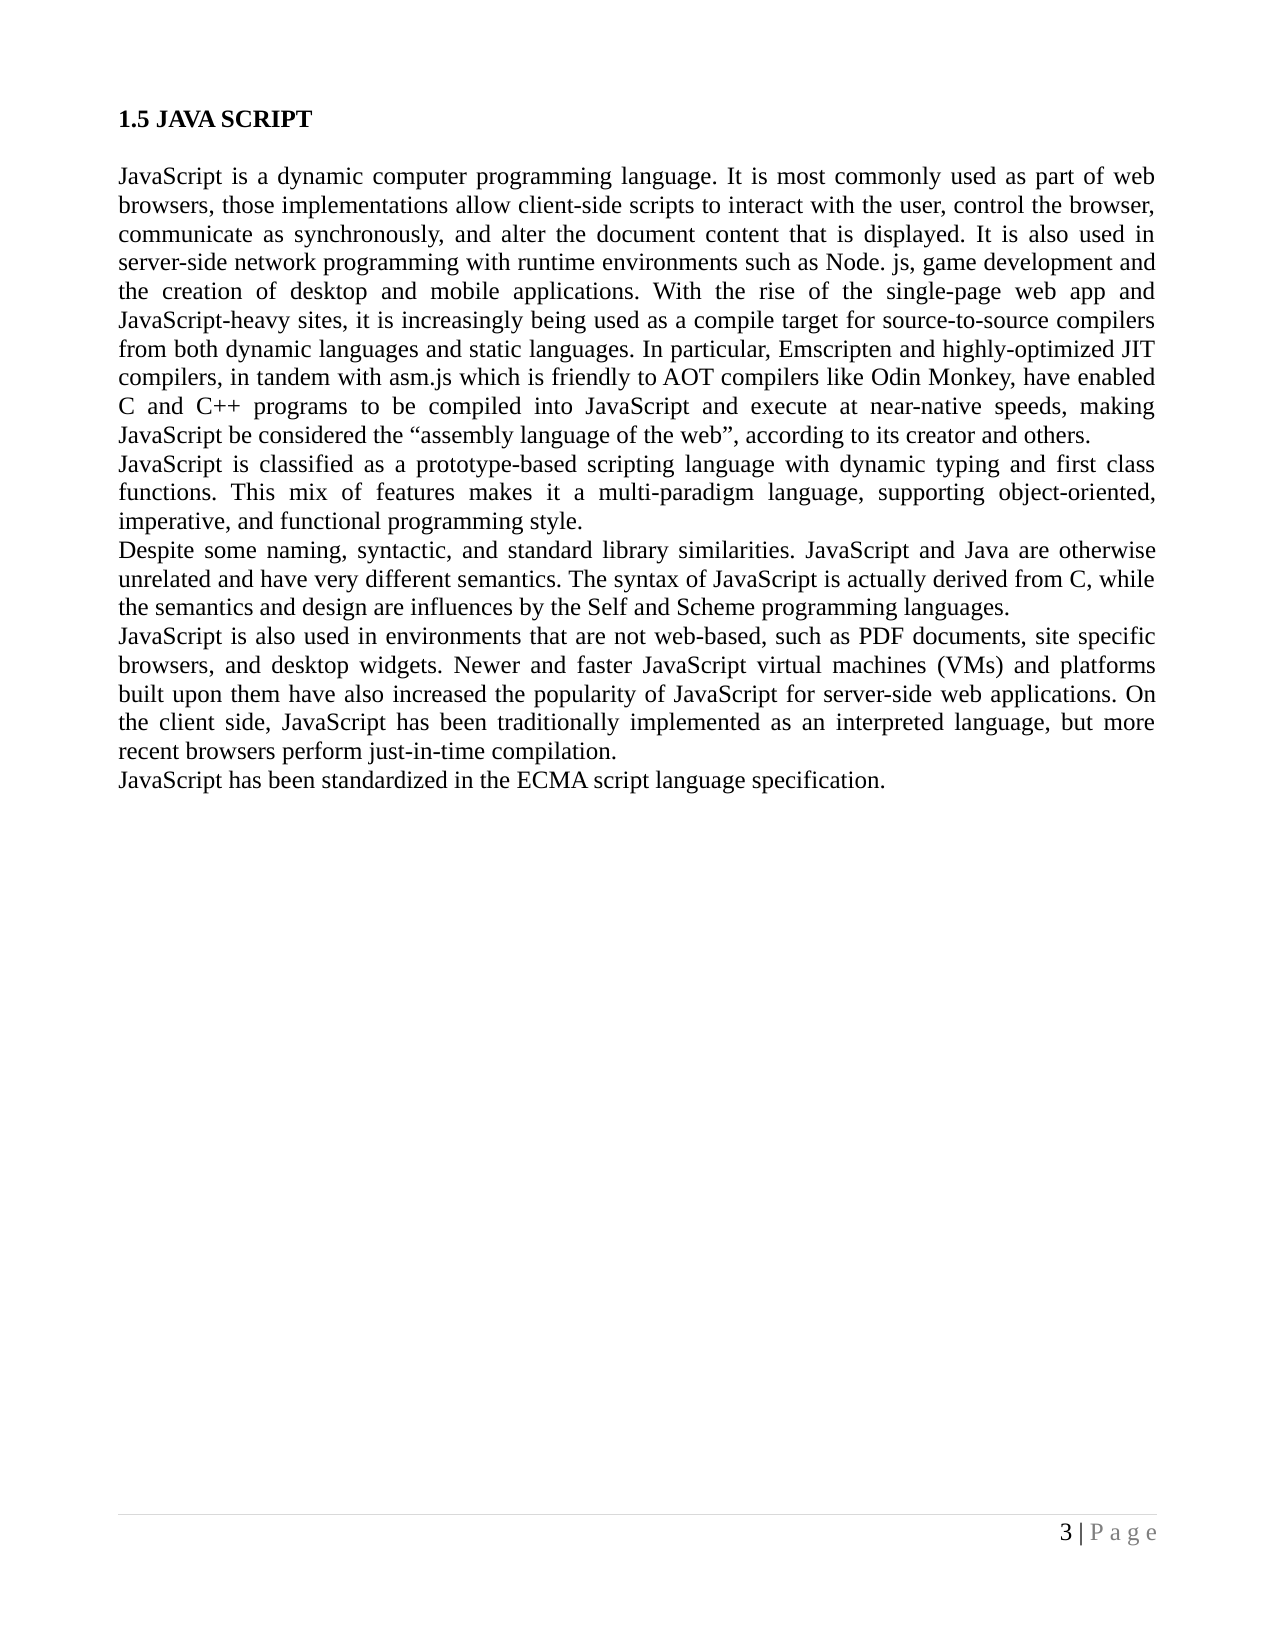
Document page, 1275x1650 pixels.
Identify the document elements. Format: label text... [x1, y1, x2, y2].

text 1.5 JAVA SCRIPT [118, 104, 1157, 132]
text Despite some naming, syntactic, and standard library similarities. JavaScript and Java are otherwise unrelated and have very different semantics. The syntax of JavaScript is actually derived from C, while the semantics and design are influences by the Self and Scheme programming languages. [118, 535, 1157, 621]
text JavaScript is classified as a prototype-based scripting language with dynamic typing and first class functions. This mix of features makes it a multi-paradigm language, supporting object-oriented, imperative, and functional programming style. [118, 449, 1157, 535]
text JavaScript has been standardized in the ECMA script language specification. [118, 765, 1157, 794]
text JavaScript is also used in environments that are not web-based, such as PDF documents, site specific browsers, and desktop widgets. Newer and faster JavaScript virtual machines (VMs) and platforms built upon them have also increased the popularity of JavaScript for server-side web applications. On the client side, JavaScript has been traditionally implemented as an interpreted language, but more recent browsers perform just-in-time compilation. [118, 621, 1157, 765]
text JavaScript is a dynamic computer programming language. It is most commonly used as part of web browsers, those implementations allow client-side scripts to interact with the user, control the browser, communicate as synchronously, and alter the document content that is displayed. It is also used in server-side network programming with runtime environments such as Node. js, game development and the creation of desktop and mobile applications. With the rise of the single-page web app and JavaScript-heavy sites, it is increasingly being used as a compile target for source-to-source compilers from both dynamic languages and static languages. In particular, Emscripten and highly-optimized JIT compilers, in tandem with asm.js which is friendly to AOT compilers like Odin Monkey, have enabled C and C++ programs to be compiled into JavaScript and execute at near-native speeds, making JavaScript be considered the “assembly language of the web”, according to its creator and others. [118, 161, 1157, 449]
